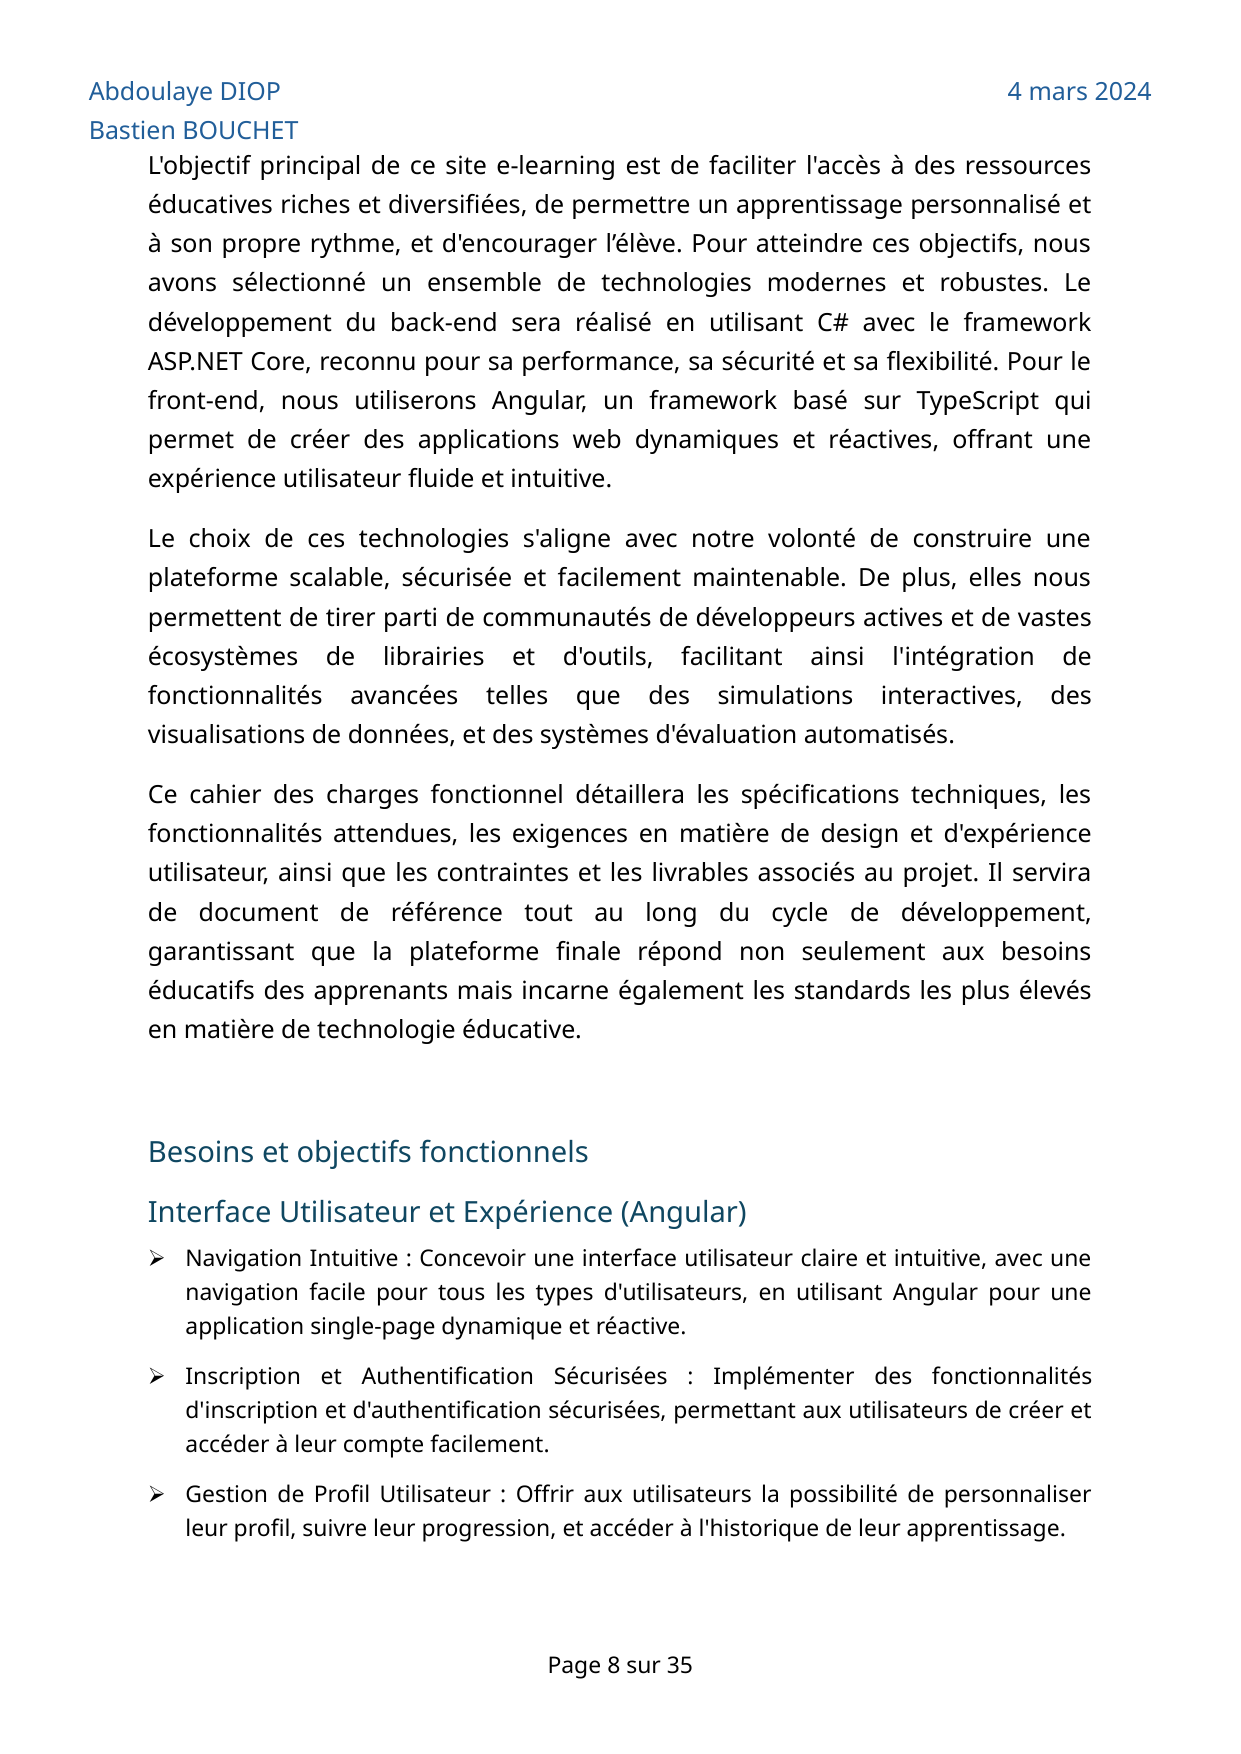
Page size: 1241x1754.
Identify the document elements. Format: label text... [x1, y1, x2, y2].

text Le choix de ces technologies s'aligne avec notre volonté de construire une plateforme scalable, sécurisée et facilement maintenable. De plus, elles nous permettent de tirer parti de communautés de développeurs actives et de vastes écosystèmes de librairies et d'outils, facilitant ainsi l'intégration de fonctionnalités avancées telles que des simulations interactives, des visualisations de données, et des systèmes d'évaluation automatisés. [148, 521, 1093, 751]
list Gestion de Profil Utilisateur : Offrir aux utilisateurs la possibilité de personnaliser leur profil, suivre leur progression, et accéder à l'historique de leur apprentissage. [148, 1478, 1093, 1543]
text L'objectif principal de ce site e-learning est de faciliter l'accès à des ressources éducatives riches et diversifiées, de permettre un apprentissage personnalisé et à son propre rythme, et d'encourager l’élève. Pour atteindre ces objectifs, nous avons sélectionné un ensemble de technologies modernes et robustes. Le développement du back-end sera réalisé en utilisant C# avec le framework ASP.NET Core, reconnu pour sa performance, sa sécurité et sa flexibilité. Pour le front-end, nous utiliserons Angular, un framework basé sur TypeScript qui permet de créer des applications web dynamiques et réactives, offrant une expérience utilisateur fluide et intuitive. [148, 148, 1093, 495]
list Navigation Intuitive : Concevoir une interface utilisateur claire et intuitive, avec une navigation facile pour tous les types d'utilisateurs, en utilisant Angular pour une application single-page dynamique et réactive. [148, 1242, 1093, 1341]
list Inscription et Authentification Sécurisées : Implémenter des fonctionnalités d'inscription et d'authentification sécurisées, permettant aux utilisateurs de créer et accéder à leur compte facilement. [148, 1360, 1093, 1459]
text Ce cahier des charges fonctionnel détaillera les spécifications techniques, les fonctionnalités attendues, les exigences en matière de design et d'expérience utilisateur, ainsi que les contraintes et les livrables associés au projet. Il servira de document de référence tout au long du cycle de développement, garantissant que la plateforme finale répond non seulement aux besoins éducatifs des apprenants mais incarne également les standards les plus élevés en matière de technologie éducative. [148, 777, 1093, 1046]
subtitle Interface Utilisateur et Expérience (Angular) [148, 1191, 1093, 1231]
subtitle Besoins et objectifs fonctionnels [148, 1132, 1093, 1171]
